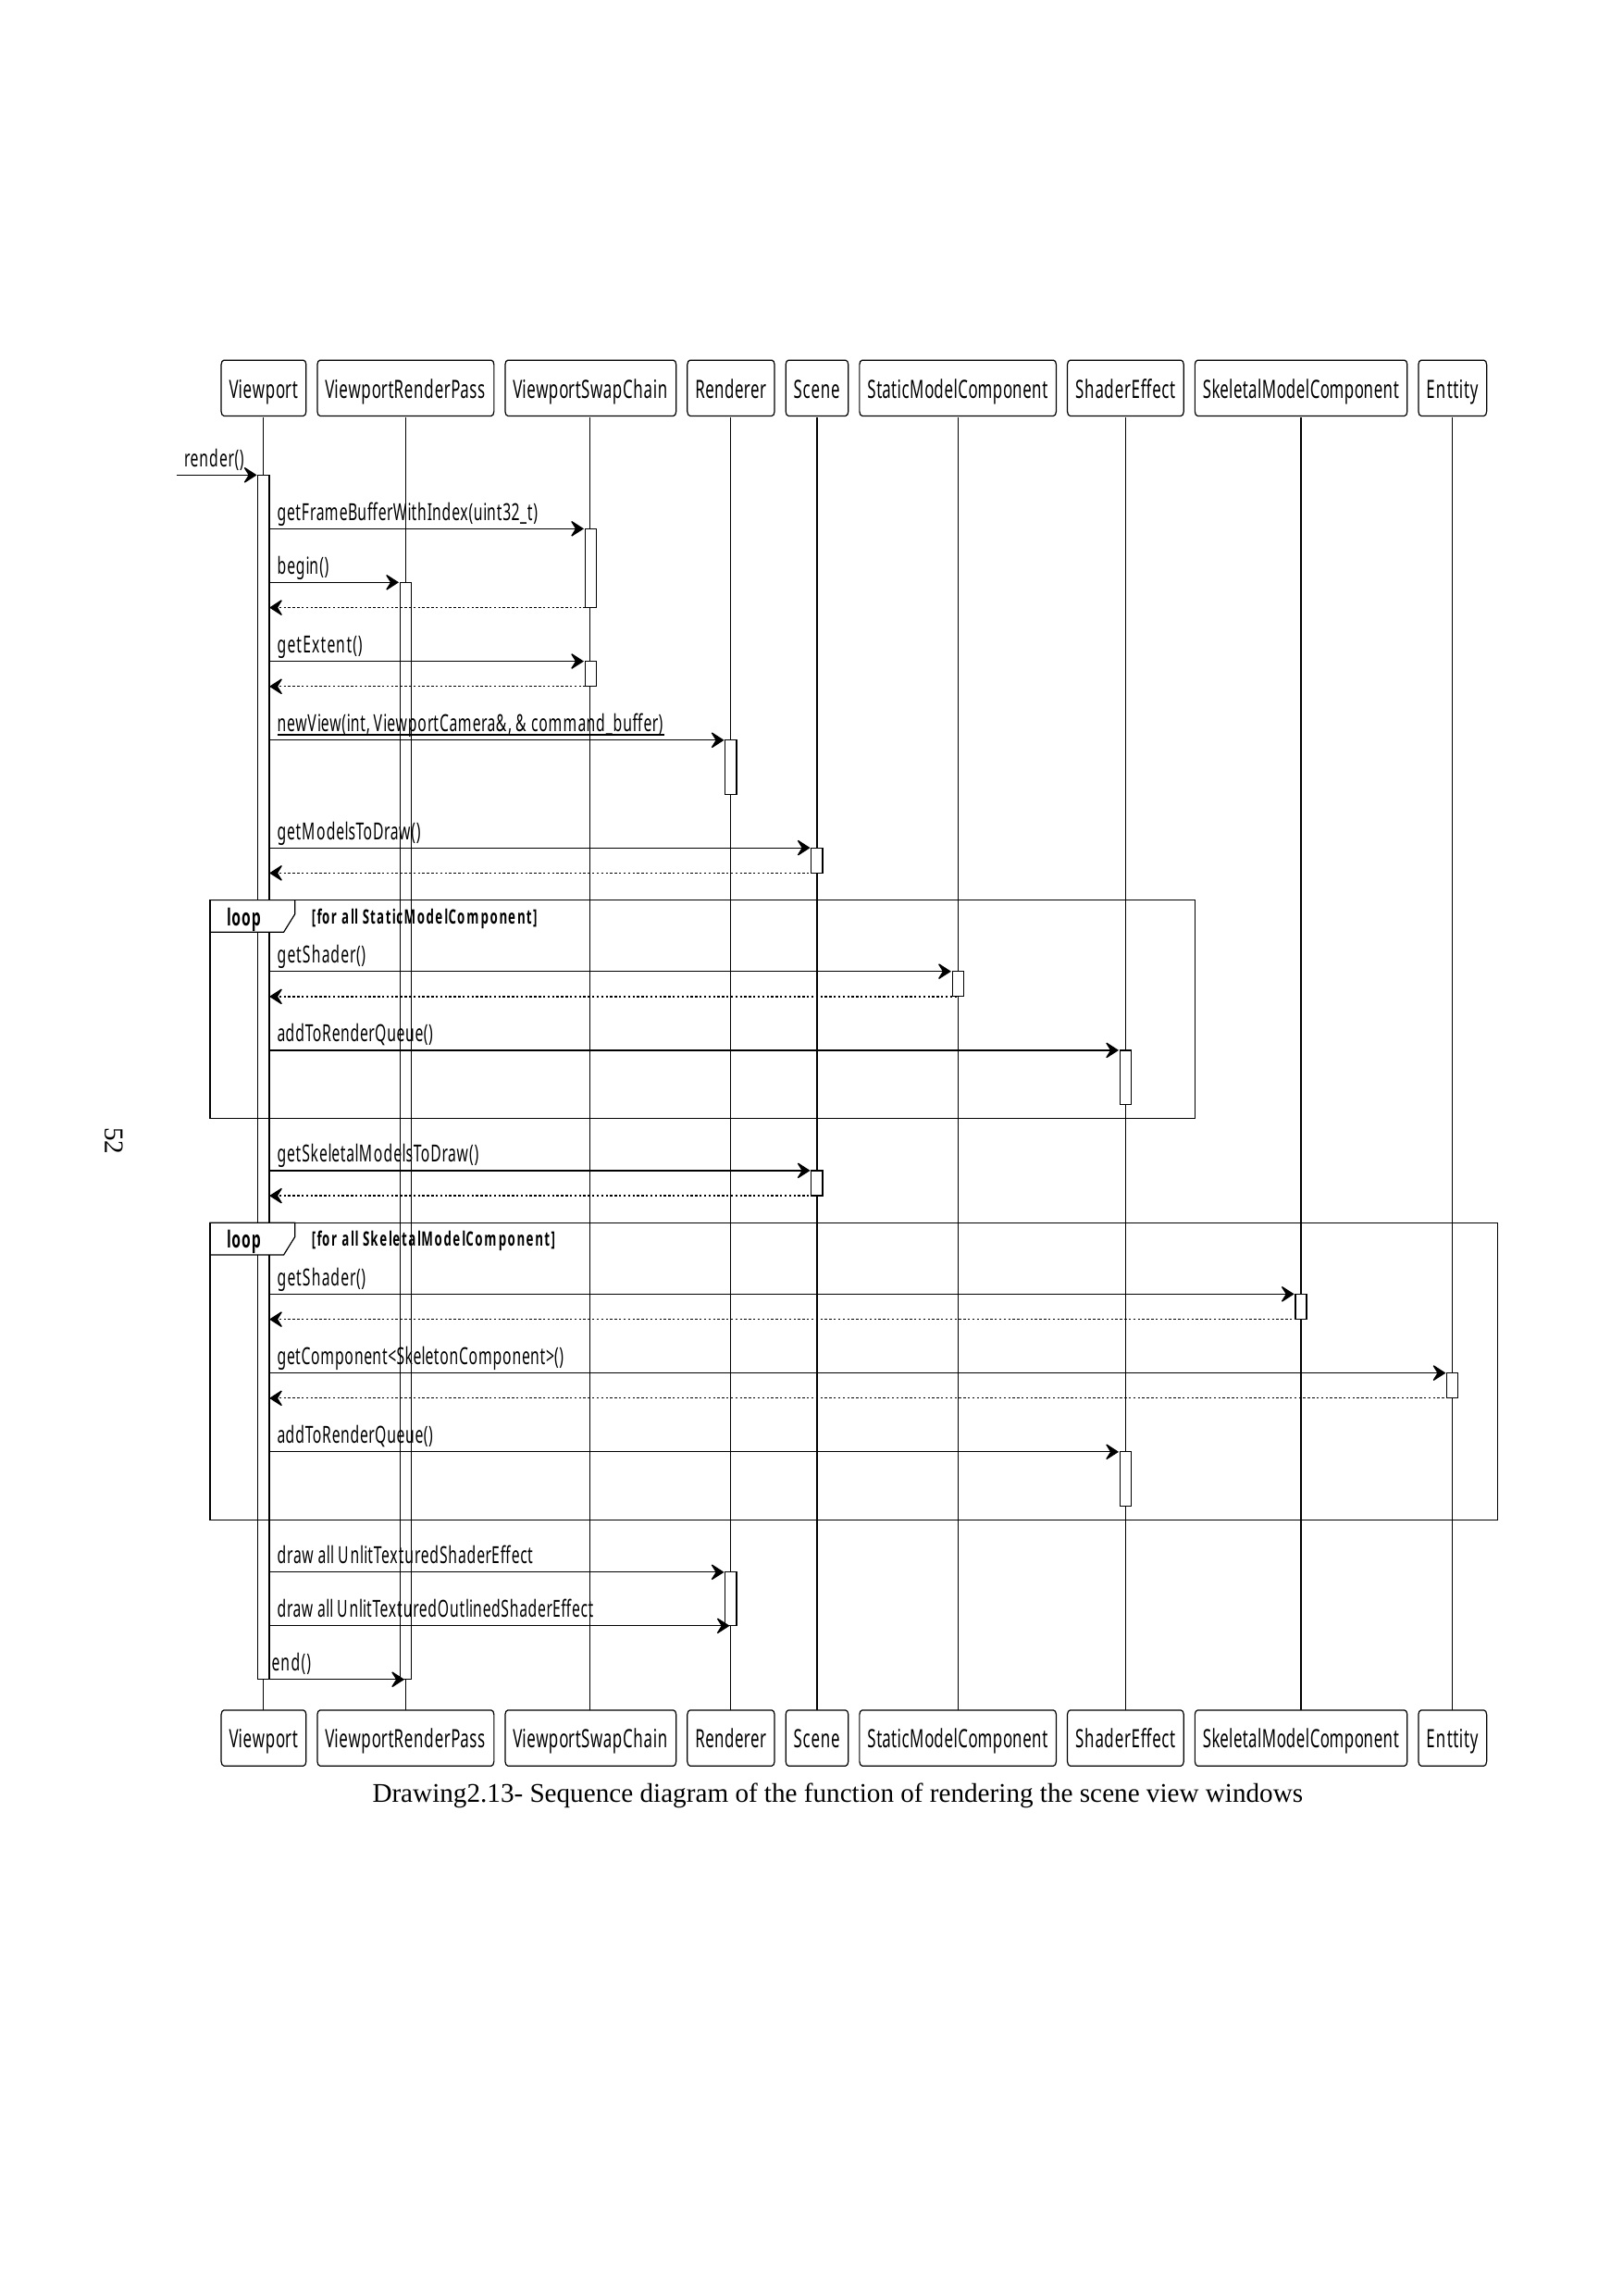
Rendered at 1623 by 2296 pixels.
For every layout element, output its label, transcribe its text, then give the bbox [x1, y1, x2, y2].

text Drawing2.13- Sequence diagram of the function of rendering the scene view windows [170, 350, 1505, 1807]
